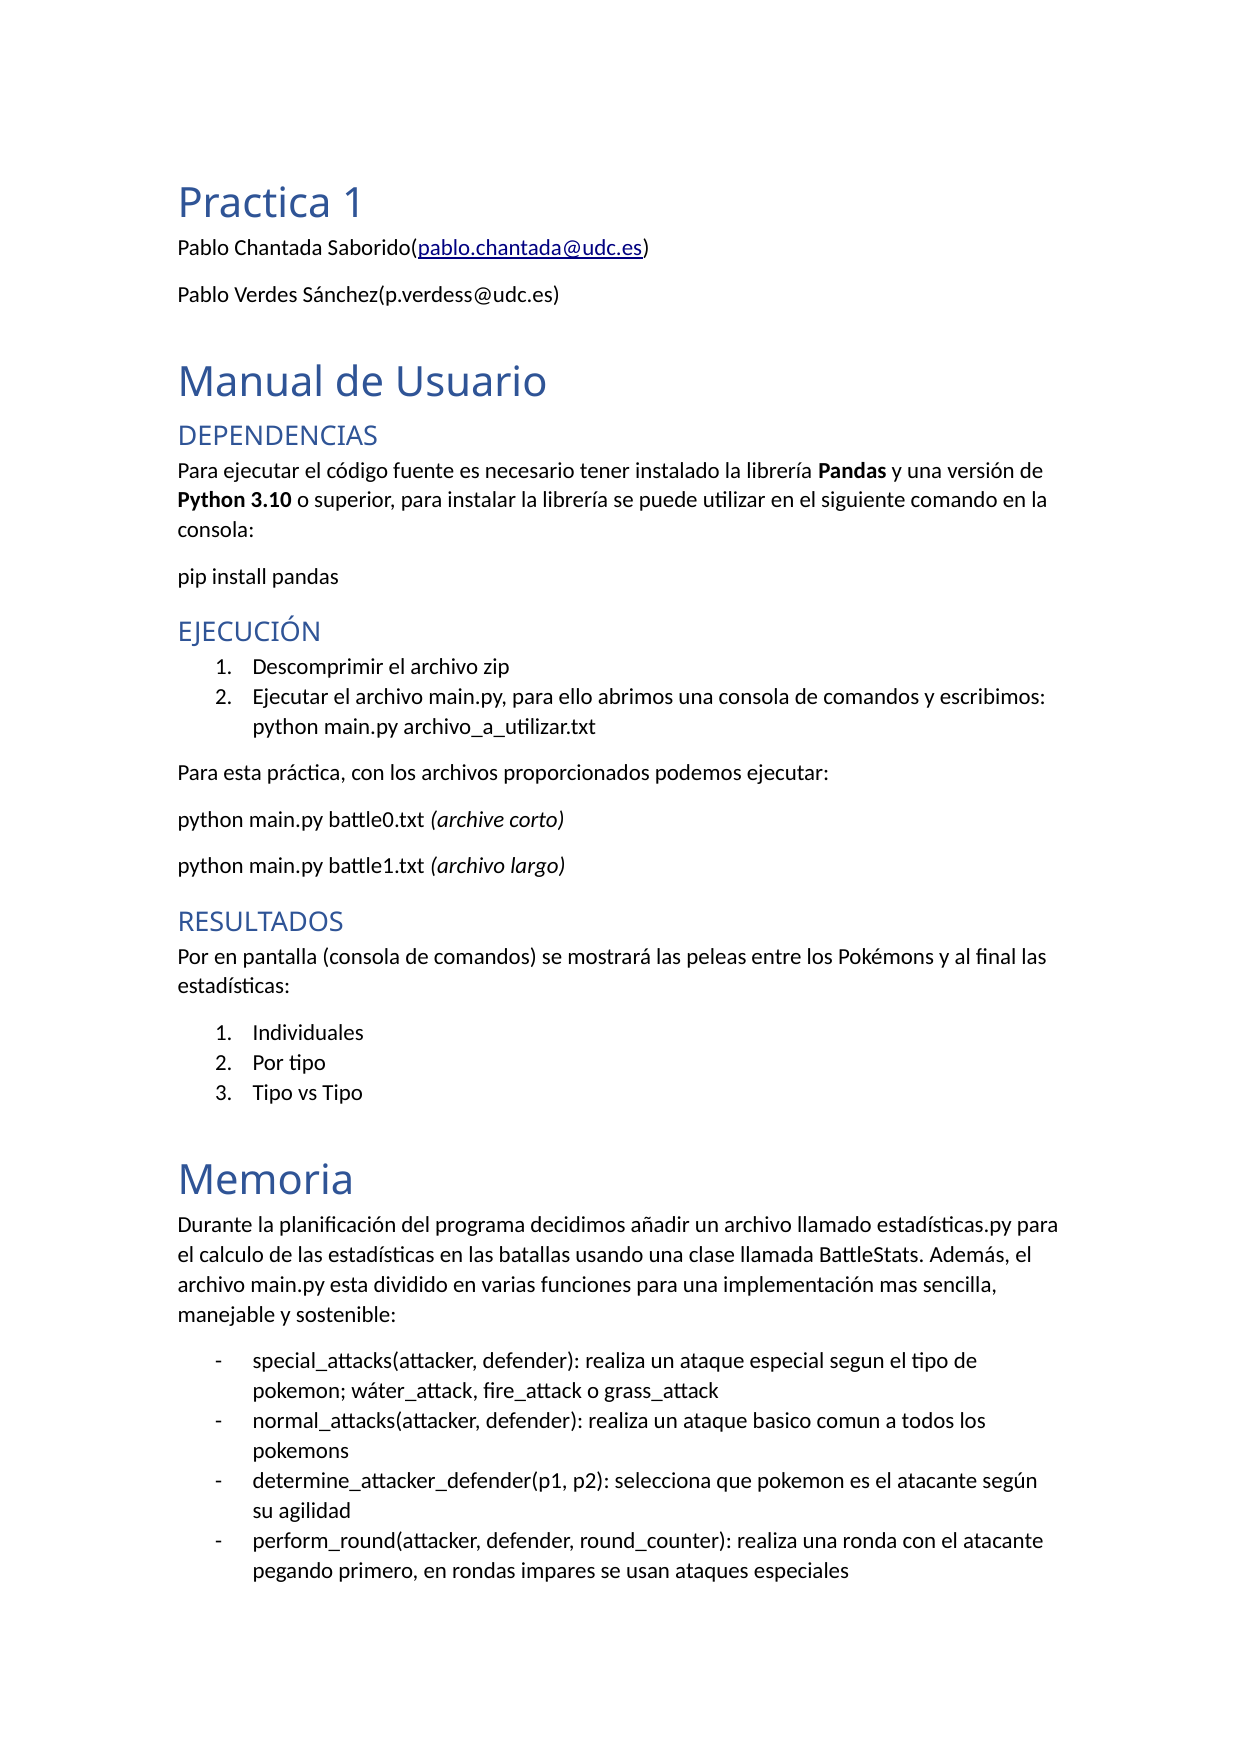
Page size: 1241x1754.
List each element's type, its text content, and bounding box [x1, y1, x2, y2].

subtitle Practica 1 [177, 173, 1063, 229]
list Tipo vs Tipo [215, 1078, 1063, 1106]
text pip install pandas [177, 562, 1063, 590]
subtitle RESULTADOS [177, 902, 1063, 939]
list Descomprimir el archivo zip [215, 652, 1063, 680]
text python main.py battle0.txt (archive corto) [177, 805, 1063, 833]
text Durante la planificación del programa decidimos añadir un archivo llamado estadísticas.py para el calculo de las estadísticas en las batallas usando una clase llamada BattleStats. Además, el archivo main.py esta dividido en varias funciones para una implementación mas sencilla, manejable y sostenible: [177, 1210, 1063, 1328]
text Para ejecutar el código fuente es necesario tener instalado la librería Pandas y una versión de Python 3.10 o superior, para instalar la librería se puede utilizar en el siguiente comando en la consola: [177, 456, 1063, 543]
list Por tipo [215, 1048, 1063, 1076]
subtitle DEPENDENCIAS [177, 416, 1063, 453]
list Ejecutar el archivo main.py, para ello abrimos una consola de comandos y escribimos: python main.py archivo_a_utilizar.txt [215, 682, 1063, 740]
list determine_attacker_defender(p1, p2): selecciona que pokemon es el atacante según su agilidad [215, 1466, 1063, 1524]
list Individuales [215, 1018, 1063, 1046]
subtitle EJECUCIÓN [177, 613, 1063, 650]
text Pablo Chantada Saborido(pablo.chantada@udc.es) [177, 233, 1063, 261]
text Por en pantalla (consola de comandos) se mostrará las peleas entre los Pokémons y al final las estadísticas: [177, 942, 1063, 1000]
subtitle Manual de Usuario [177, 351, 1063, 408]
subtitle Memoria [177, 1149, 1063, 1206]
text python main.py battle1.txt (archivo largo) [177, 852, 1063, 880]
text Pablo Verdes Sánchez(p.verdess@udc.es) [177, 280, 1063, 308]
list perform_round(attacker, defender, round_counter): realiza una ronda con el atacante pegando primero, en rondas impares se usan ataques especiales [215, 1526, 1063, 1584]
text Para esta práctica, con los archivos proporcionados podemos ejecutar: [177, 758, 1063, 787]
list normal_attacks(attacker, defender): realiza un ataque basico comun a todos los pokemons [215, 1406, 1063, 1464]
list special_attacks(attacker, defender): realiza un ataque especial segun el tipo de pokemon; wáter_attack, fire_attack o grass_attack [215, 1347, 1063, 1404]
